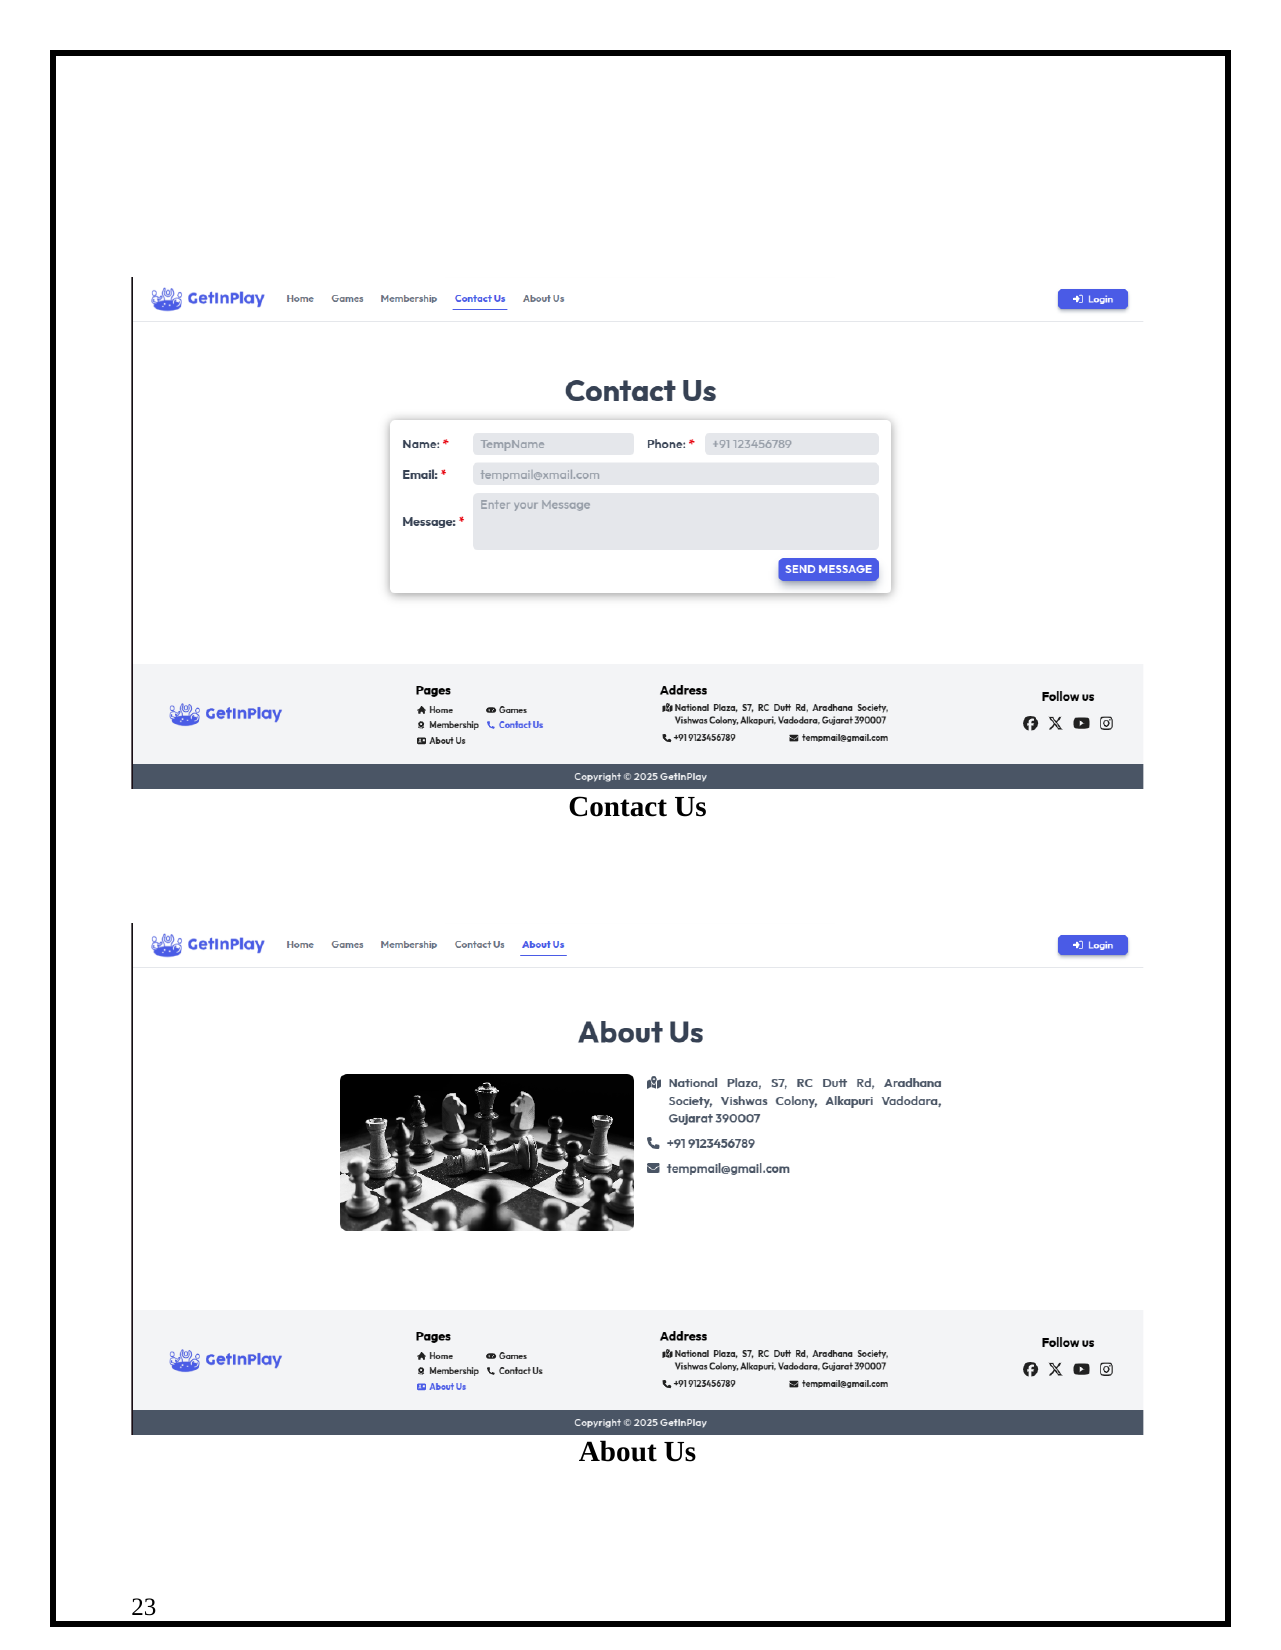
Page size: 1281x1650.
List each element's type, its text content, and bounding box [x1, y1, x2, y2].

text Contact Us [131, 789, 1143, 823]
text About Us [131, 1435, 1143, 1468]
picture [131, 277, 1144, 789]
picture [131, 923, 1144, 1435]
